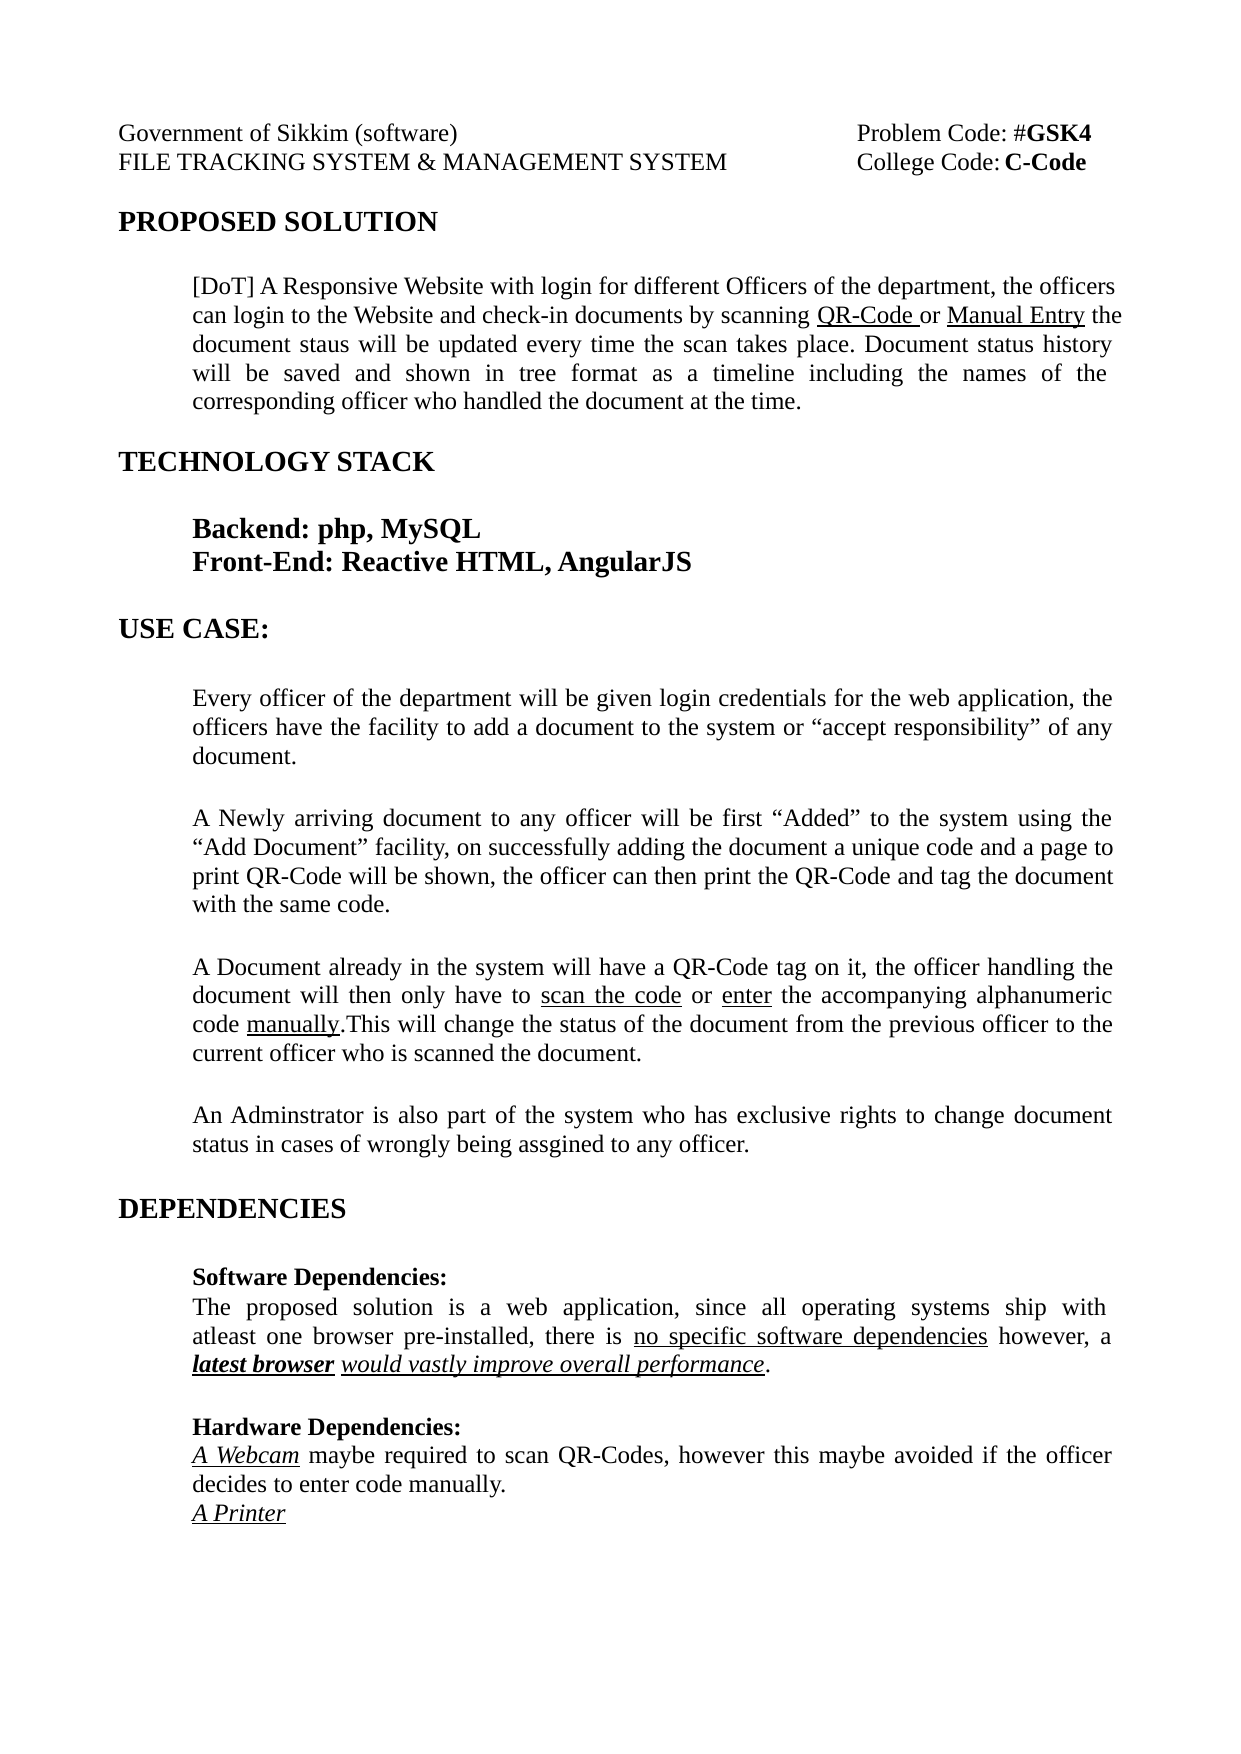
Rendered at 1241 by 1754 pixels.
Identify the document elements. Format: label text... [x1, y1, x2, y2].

text A Newly arriving document to any officer will be first “Added” to the system using the “Add Document” facility, on successfully adding the document a unique code and a page to print QR-Code will be shown, the officer can then print the QR-Code and tag the document with the same code. [118, 803, 1122, 918]
text Software Dependencies: [118, 1258, 1122, 1292]
text The proposed solution is a web application, since all operating systems ship with atleast one browser pre-installed, there is no specific software dependencies however, a latest browser would vastly improve overall performance. [118, 1292, 1122, 1378]
text FILE TRACKING SYSTEM & MANAGEMENT SYSTEM College Code: C-Code [118, 147, 1122, 176]
text A Webcam maybe required to scan QR-Codes, however this maybe avoided if the officer decides to enter code manually. [118, 1441, 1122, 1498]
text Every officer of the department will be given login credentials for the web application, the officers have the facility to add a document to the system or “accept responsibility” of any document. [118, 679, 1122, 770]
text [DoT] A Responsive Website with login for different Officers of the department, the officers can login to the Website and check-in documents by scanning QR-Code or Manual Entry the document staus will be updated every time the scan takes place. Document status history will be saved and shown in tree format as a timeline including the names of the corresponding officer who handled the document at the time. [118, 271, 1122, 415]
text Government of Sikkim (software) Problem Code: #GSK4 [118, 118, 1122, 147]
text A Printer [118, 1498, 1122, 1527]
text TECHNOLOGY STACK [118, 444, 1122, 477]
text Hardware Dependencies: [118, 1412, 1122, 1441]
text An Adminstrator is also part of the system who has exclusive rights to change document status in cases of wrongly being assgined to any officer. [118, 1100, 1122, 1158]
text A Document already in the system will have a QR-Code tag on it, the officer handling the document will then only have to scan the code or enter the accompanying alphanumeric code manually.This will change the status of the document from the previous officer to the current officer who is scanned the document. [118, 952, 1122, 1067]
text Backend: php, MySQL [118, 511, 1122, 544]
text PROPOSED SOLUTION [118, 204, 1122, 238]
text DEPENDENCIES [118, 1191, 1122, 1225]
text Front-End: Reactive HTML, AngularJS [118, 544, 1122, 578]
text USE CASE: [118, 612, 1122, 645]
